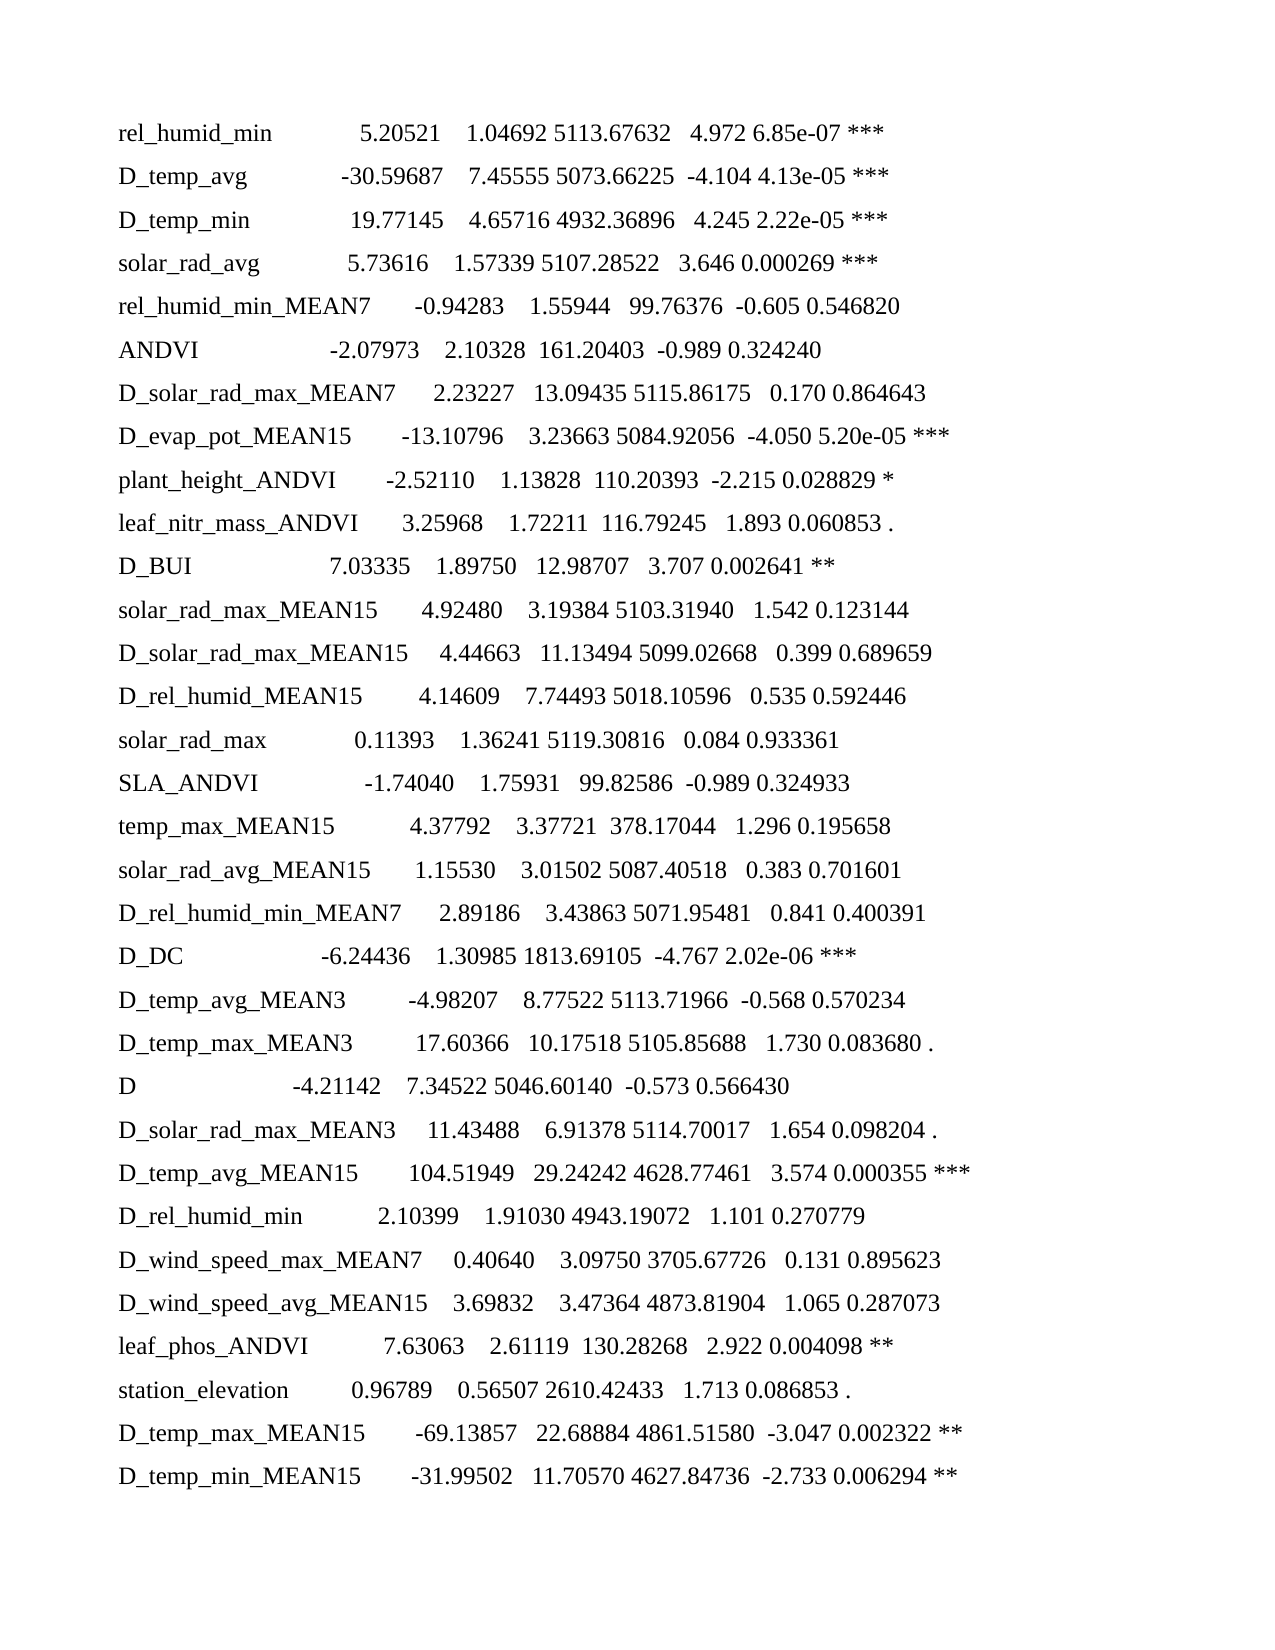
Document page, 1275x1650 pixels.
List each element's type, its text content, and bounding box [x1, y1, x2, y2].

text D_temp_avg -30.59687 7.45555 5073.66225 -4.104 4.13e-05 *** [118, 161, 1157, 190]
text D_rel_humid_MEAN15 4.14609 7.74493 5018.10596 0.535 0.592446 [118, 681, 1157, 710]
text D_temp_max_MEAN15 -69.13857 22.68884 4861.51580 -3.047 0.002322 ** [118, 1418, 1157, 1447]
text plant_height_ANDVI -2.52110 1.13828 110.20393 -2.215 0.028829 * [118, 465, 1157, 493]
text D_wind_speed_avg_MEAN15 3.69832 3.47364 4873.81904 1.065 0.287073 [118, 1288, 1157, 1317]
text station_elevation 0.96789 0.56507 2610.42433 1.713 0.086853 . [118, 1375, 1157, 1403]
text solar_rad_avg 5.73616 1.57339 5107.28522 3.646 0.000269 *** [118, 248, 1157, 277]
text D_solar_rad_max_MEAN3 11.43488 6.91378 5114.70017 1.654 0.098204 . [118, 1115, 1157, 1143]
text temp_max_MEAN15 4.37792 3.37721 378.17044 1.296 0.195658 [118, 811, 1157, 840]
text solar_rad_max_MEAN15 4.92480 3.19384 5103.31940 1.542 0.123144 [118, 595, 1157, 623]
text D_DC -6.24436 1.30985 1813.69105 -4.767 2.02e-06 *** [118, 941, 1157, 970]
text D_temp_min_MEAN15 -31.99502 11.70570 4627.84736 -2.733 0.006294 ** [118, 1461, 1157, 1490]
text rel_humid_min_MEAN7 -0.94283 1.55944 99.76376 -0.605 0.546820 [118, 291, 1157, 320]
text leaf_nitr_mass_ANDVI 3.25968 1.72211 116.79245 1.893 0.060853 . [118, 508, 1157, 537]
text D -4.21142 7.34522 5046.60140 -0.573 0.566430 [118, 1071, 1157, 1100]
text D_temp_min 19.77145 4.65716 4932.36896 4.245 2.22e-05 *** [118, 205, 1157, 233]
text D_rel_humid_min 2.10399 1.91030 4943.19072 1.101 0.270779 [118, 1201, 1157, 1230]
text D_rel_humid_min_MEAN7 2.89186 3.43863 5071.95481 0.841 0.400391 [118, 898, 1157, 927]
text D_BUI 7.03335 1.89750 12.98707 3.707 0.002641 ** [118, 551, 1157, 580]
text ANDVI -2.07973 2.10328 161.20403 -0.989 0.324240 [118, 335, 1157, 363]
text D_temp_avg_MEAN15 104.51949 29.24242 4628.77461 3.574 0.000355 *** [118, 1158, 1157, 1187]
text leaf_phos_ANDVI 7.63063 2.61119 130.28268 2.922 0.004098 ** [118, 1331, 1157, 1360]
text D_wind_speed_max_MEAN7 0.40640 3.09750 3705.67726 0.131 0.895623 [118, 1245, 1157, 1273]
text solar_rad_max 0.11393 1.36241 5119.30816 0.084 0.933361 [118, 725, 1157, 753]
text D_evap_pot_MEAN15 -13.10796 3.23663 5084.92056 -4.050 5.20e-05 *** [118, 421, 1157, 450]
text rel_humid_min 5.20521 1.04692 5113.67632 4.972 6.85e-07 *** [118, 118, 1157, 147]
text D_solar_rad_max_MEAN15 4.44663 11.13494 5099.02668 0.399 0.689659 [118, 638, 1157, 667]
text D_temp_max_MEAN3 17.60366 10.17518 5105.85688 1.730 0.083680 . [118, 1028, 1157, 1057]
text D_temp_avg_MEAN3 -4.98207 8.77522 5113.71966 -0.568 0.570234 [118, 985, 1157, 1013]
text solar_rad_avg_MEAN15 1.15530 3.01502 5087.40518 0.383 0.701601 [118, 855, 1157, 883]
text SLA_ANDVI -1.74040 1.75931 99.82586 -0.989 0.324933 [118, 768, 1157, 797]
text D_solar_rad_max_MEAN7 2.23227 13.09435 5115.86175 0.170 0.864643 [118, 378, 1157, 407]
